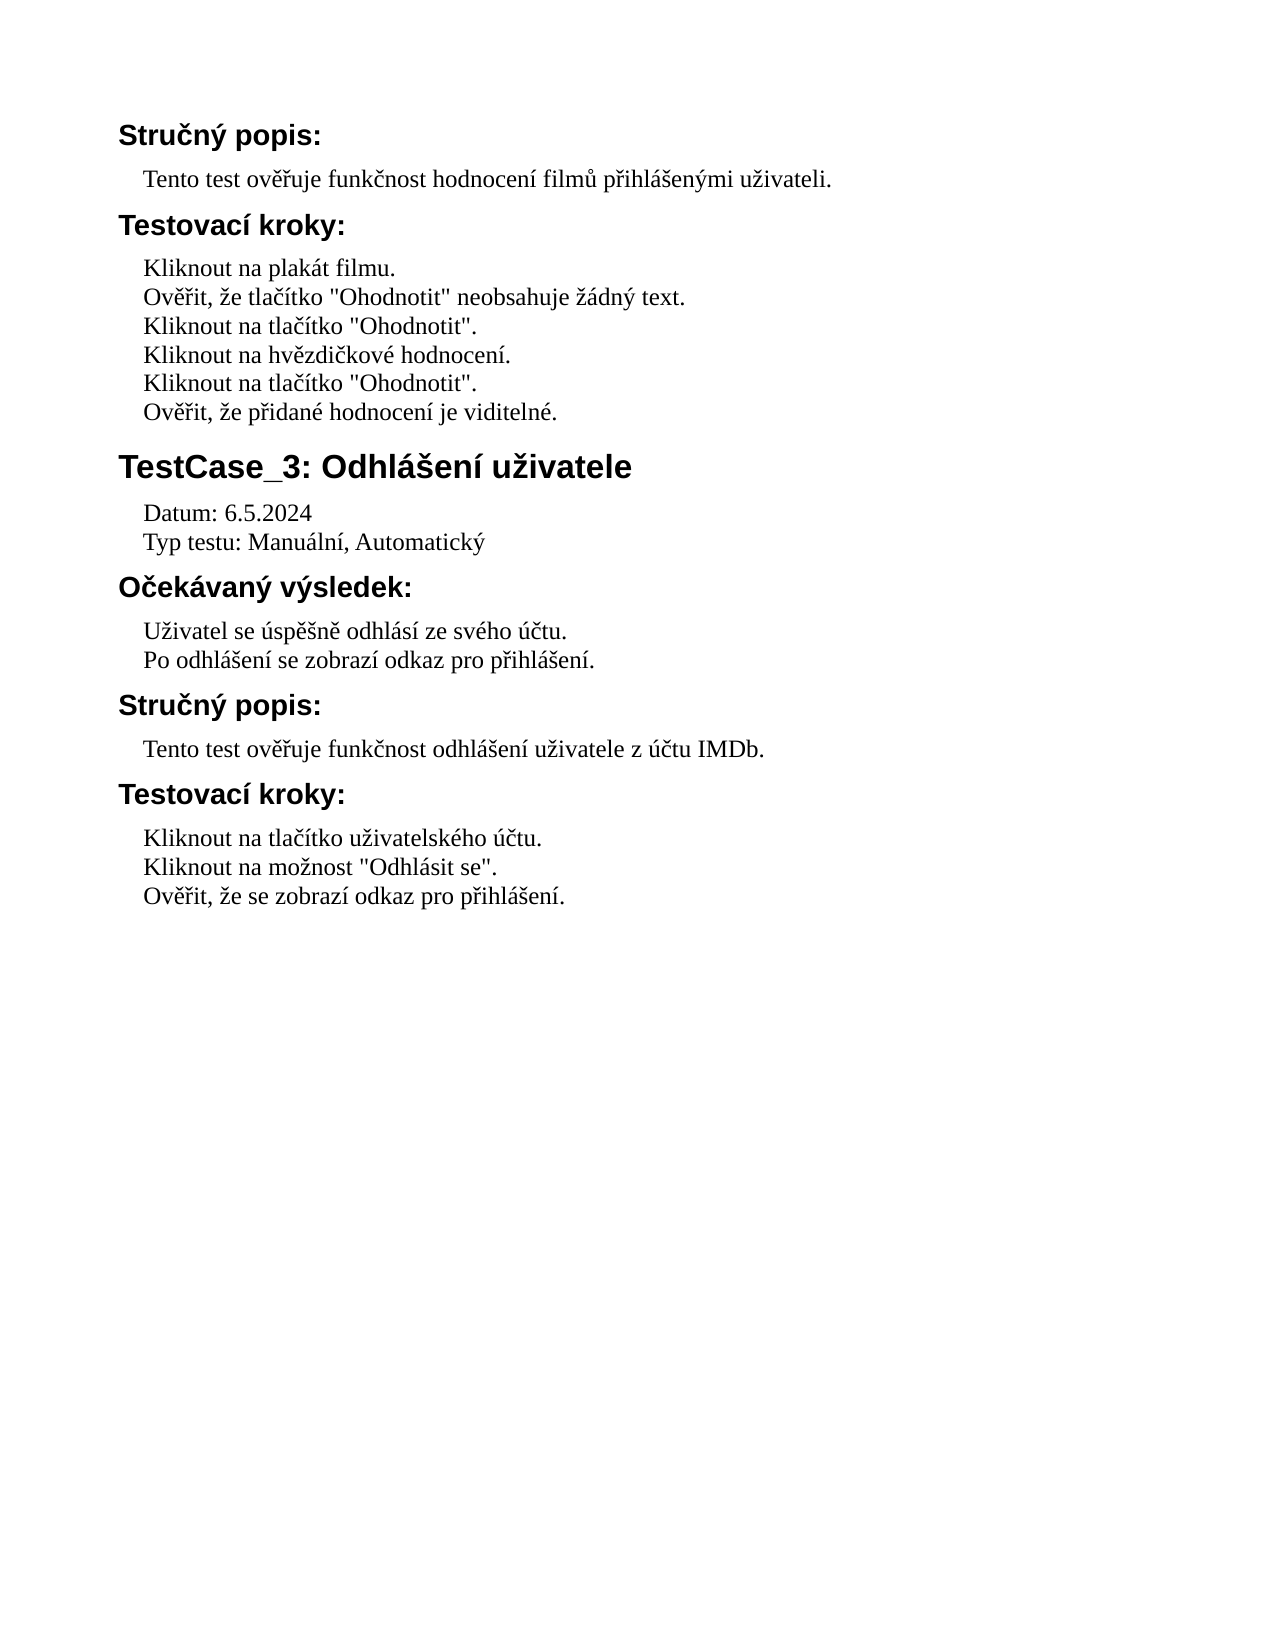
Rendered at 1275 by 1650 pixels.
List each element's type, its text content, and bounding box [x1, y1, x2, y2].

text Tento test ověřuje funkčnost hodnocení filmů přihlášenými uživateli. [118, 164, 1157, 193]
text Ověřit, že přidané hodnocení je viditelné. [118, 397, 1157, 426]
subtitle Stručný popis: [118, 118, 1157, 152]
subtitle Očekávaný výsledek: [118, 570, 1157, 603]
subtitle Stručný popis: [118, 688, 1157, 722]
subtitle TestCase_3: Odhlášení uživatele [118, 447, 1157, 485]
text Kliknout na tlačítko uživatelského účtu. [118, 823, 1157, 852]
text Kliknout na tlačítko "Ohodnotit". [118, 311, 1157, 340]
text Kliknout na možnost "Odhlásit se". [118, 852, 1157, 881]
text Tento test ověřuje funkčnost odhlášení uživatele z účtu IMDb. [118, 734, 1157, 763]
subtitle Testovací kroky: [118, 777, 1157, 811]
text Datum: 6.5.2024 [118, 498, 1157, 527]
subtitle Testovací kroky: [118, 207, 1157, 241]
text Po odhlášení se zobrazí odkaz pro přihlášení. [118, 645, 1157, 673]
text Ověřit, že se zobrazí odkaz pro přihlášení. [118, 881, 1157, 910]
text Kliknout na plakát filmu. [118, 253, 1157, 282]
text Typ testu: Manuální, Automatický [118, 527, 1157, 555]
text Kliknout na hvězdičkové hodnocení. [118, 340, 1157, 368]
text Uživatel se úspěšně odhlásí ze svého účtu. [118, 616, 1157, 645]
text Kliknout na tlačítko "Ohodnotit". [118, 368, 1157, 397]
text Ověřit, že tlačítko "Ohodnotit" neobsahuje žádný text. [118, 282, 1157, 311]
